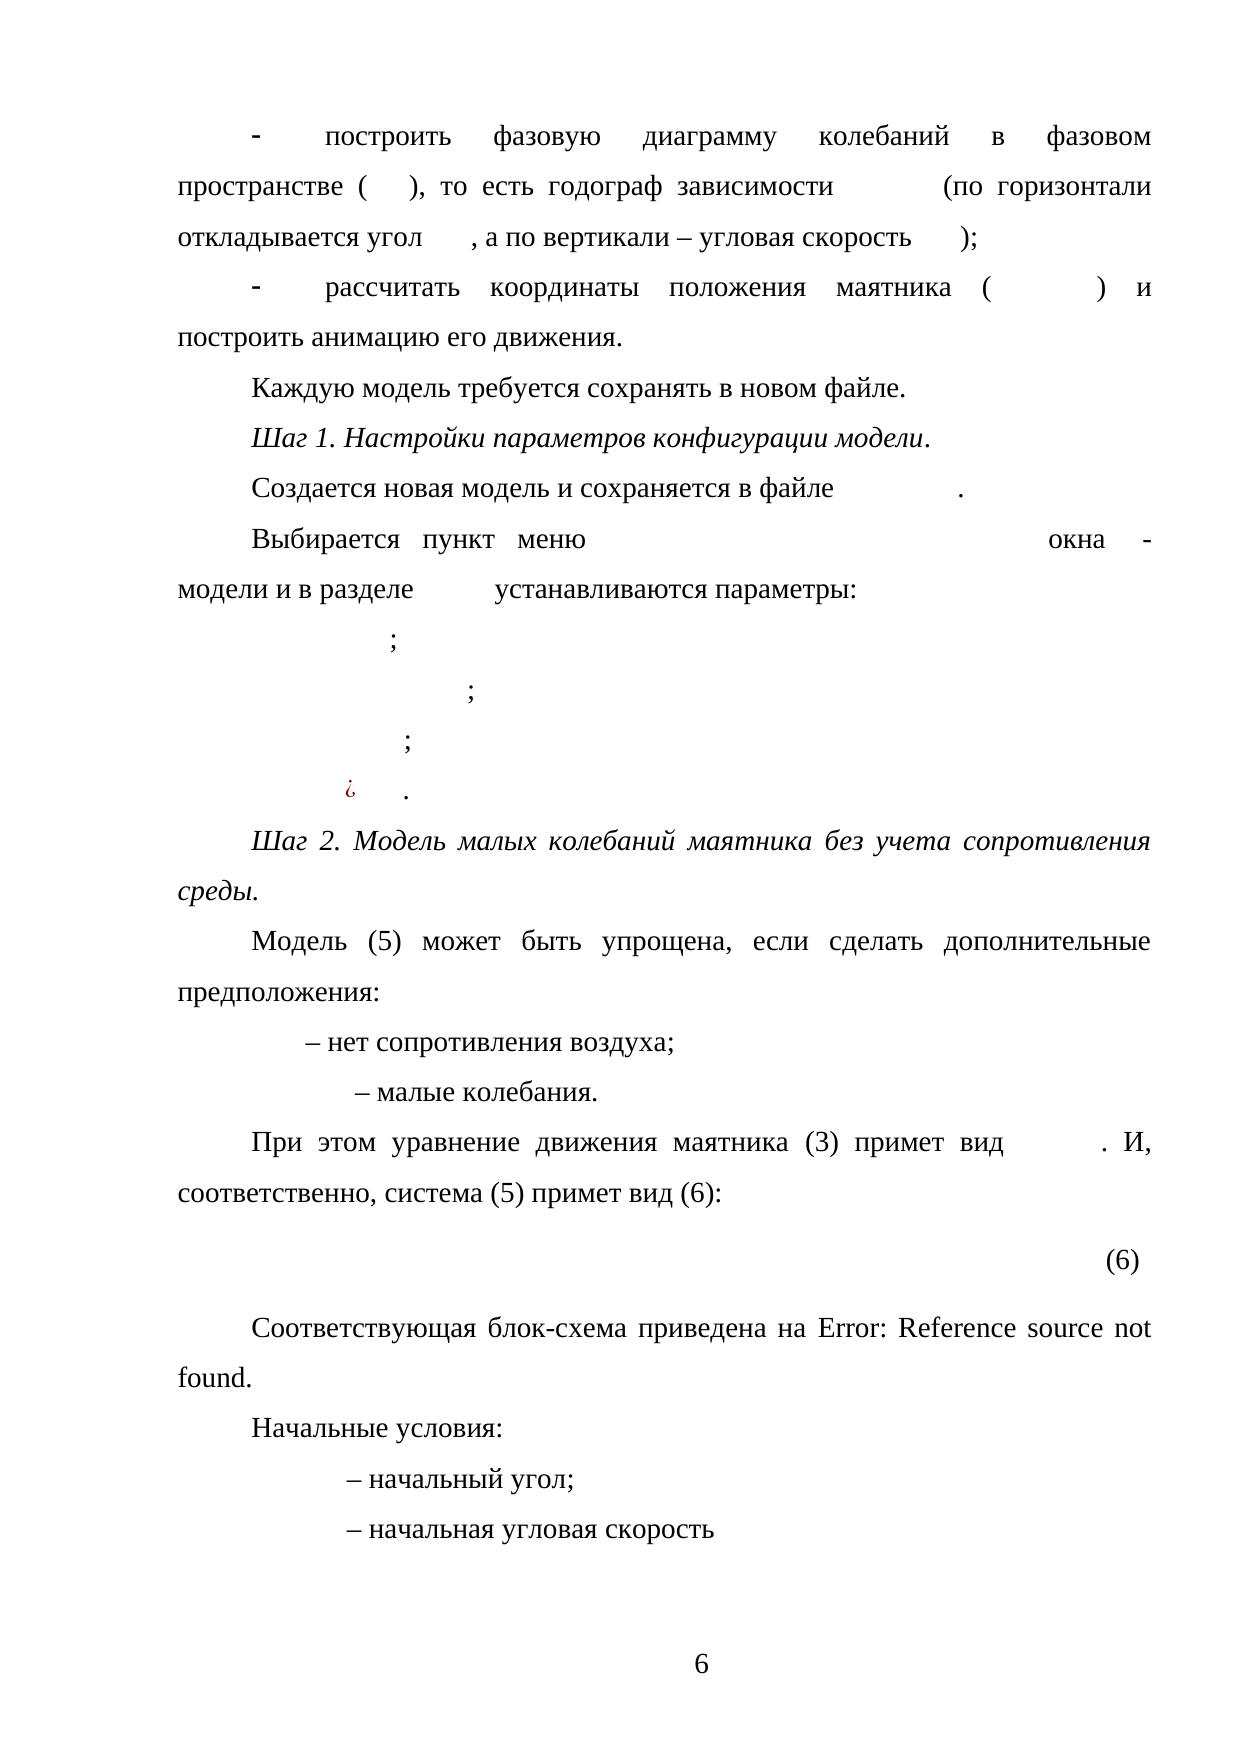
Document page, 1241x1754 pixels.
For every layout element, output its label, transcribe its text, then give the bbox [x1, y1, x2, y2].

text – начальный угол; [177, 1461, 1152, 1494]
table_header [177, 1225, 959, 1310]
text Модель (5) может быть упрощена, если сделать дополнительные предположения: [177, 923, 1152, 1007]
text – нет сопротивления воздуха; [177, 1024, 1152, 1057]
text ; [177, 672, 1152, 705]
text При этом уравнение движения маятника (3) примет вид . И, соответственно, система (5) примет вид (6): [177, 1124, 1152, 1208]
text – начальная угловая скорость [177, 1511, 1152, 1545]
text Выбирается пункт меню окна -модели и в разделе устанавливаются параметры: [177, 521, 1152, 605]
text – малые колебания. [177, 1074, 1152, 1108]
text . [177, 772, 1152, 806]
list рассчитать координаты положения маятника () и построить анимацию его движения. [177, 269, 1152, 353]
text Создается новая модель и сохраняется в файле . [177, 471, 1152, 504]
text Шаг 2. Модель малых колебаний маятника без учета сопротивления среды. [177, 823, 1152, 907]
text Начальные условия: [177, 1411, 1152, 1444]
text Каждую модель требуется сохранять в новом файле. [177, 370, 1152, 403]
text Соответствующая блок-схема приведена на рисунок 3. [177, 1310, 1152, 1394]
list построить фазовую диаграмму колебаний в фазовом пространстве (), то есть годограф зависимости (по горизонтали откладывается угол , а по вертикали – угловая скорость ); [177, 118, 1152, 252]
table_header (6) [959, 1225, 1151, 1310]
text ; [177, 722, 1152, 756]
text ; [177, 621, 1152, 655]
text Шаг 1. Настройки параметров конфигурации модели. [177, 420, 1152, 454]
